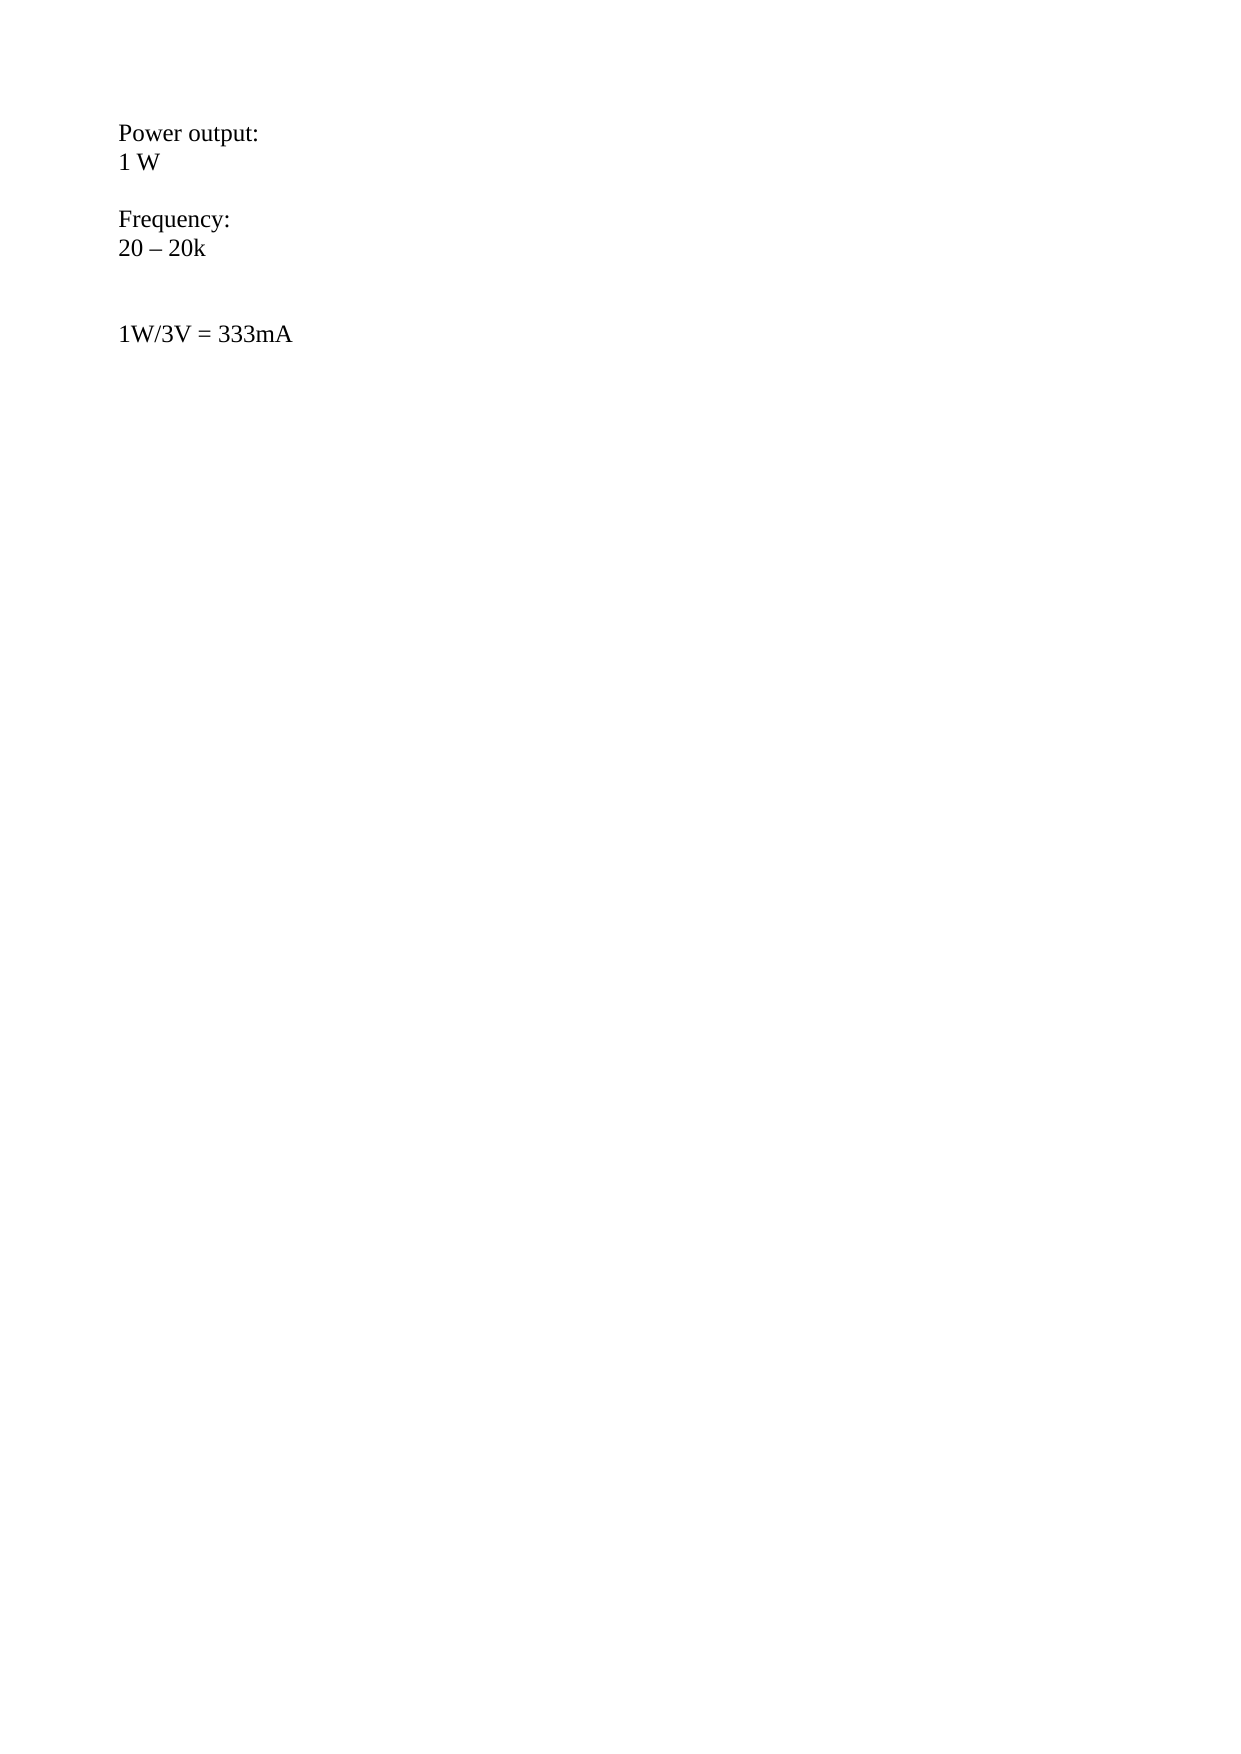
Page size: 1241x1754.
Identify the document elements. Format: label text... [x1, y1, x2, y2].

text 1W/3V = 333mA [118, 319, 1122, 348]
text 1 W [118, 147, 1122, 176]
text Frequency: [118, 204, 1122, 233]
text Power output: [118, 118, 1122, 147]
text 20 – 20k [118, 233, 1122, 262]
